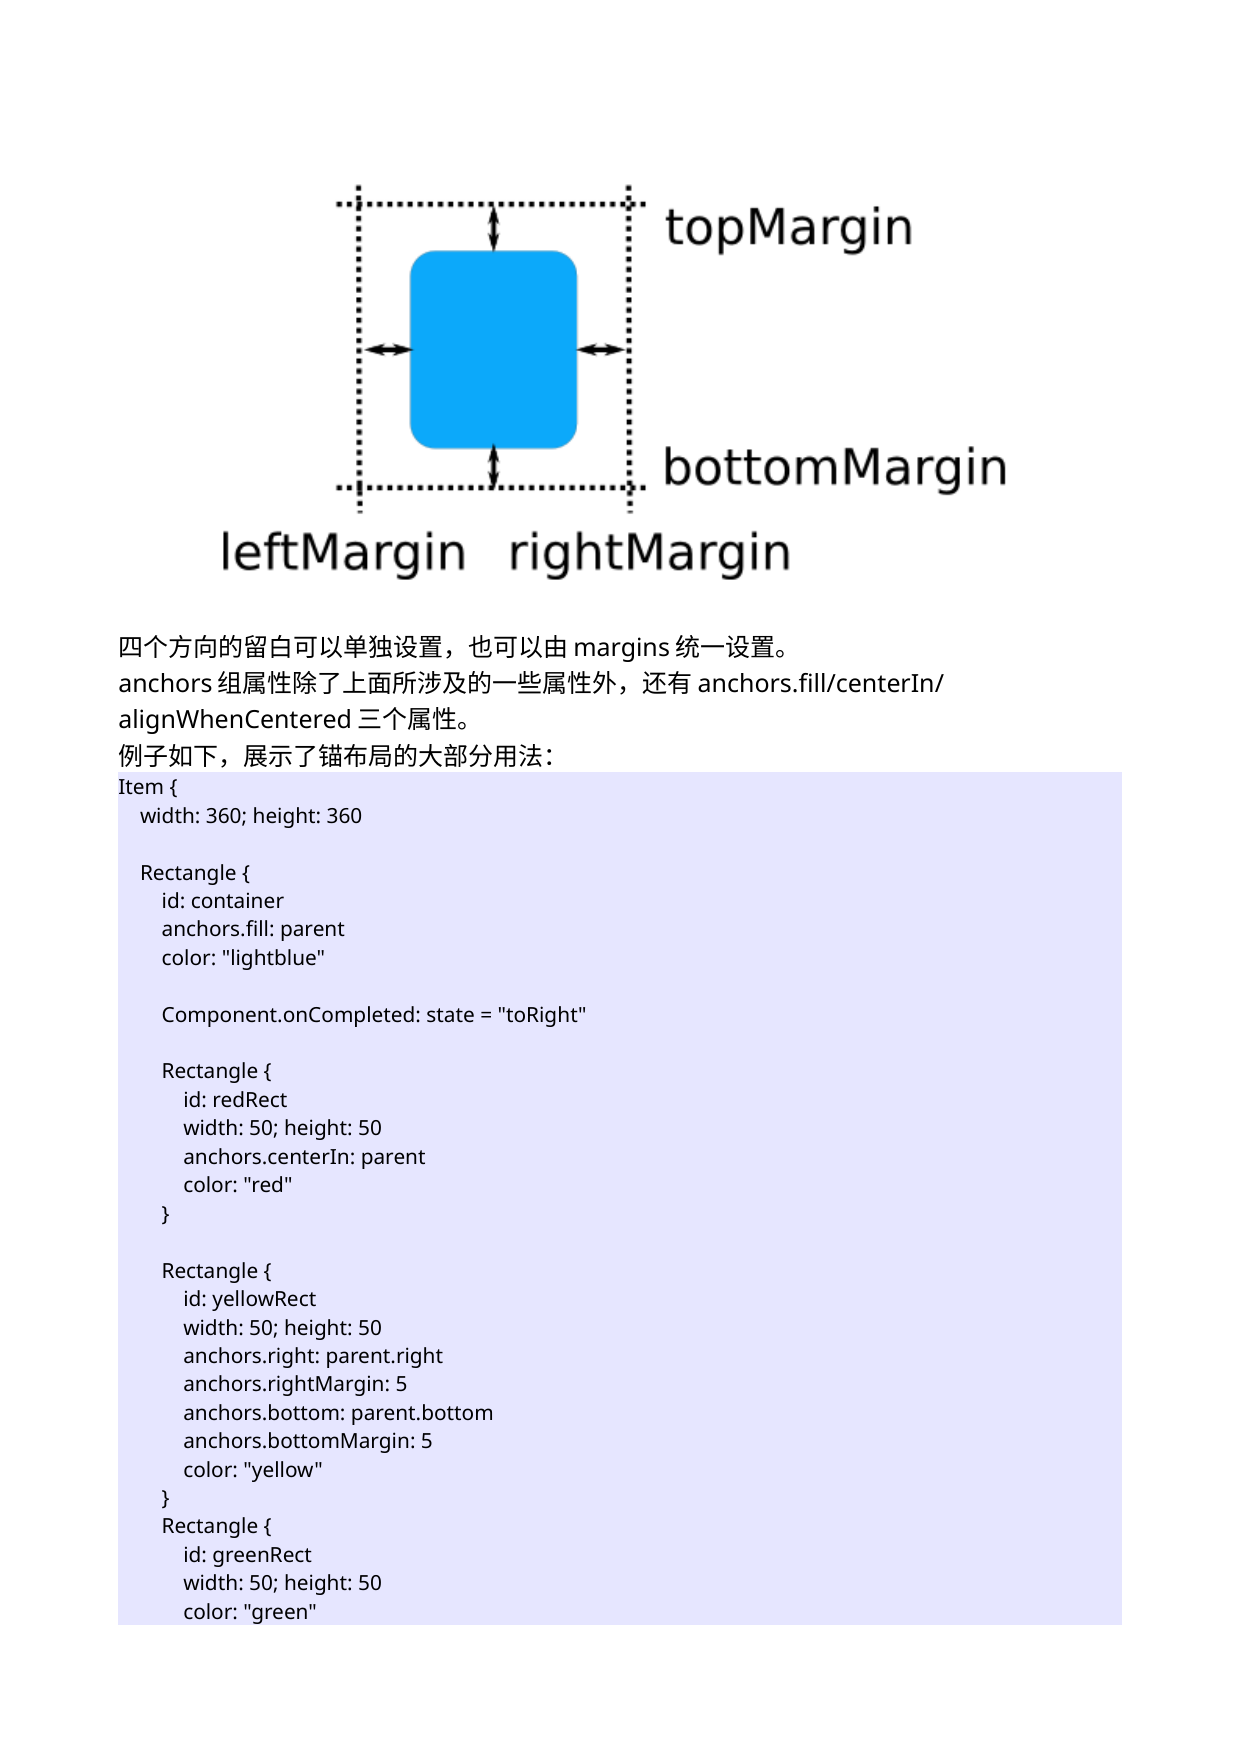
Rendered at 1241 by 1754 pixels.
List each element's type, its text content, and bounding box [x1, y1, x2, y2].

text anchors组属性除了上面所涉及的一些属性外，还有anchors.fill/centerIn/ [118, 663, 1122, 700]
text Rectangle { [118, 1057, 1122, 1085]
text Component.onCompleted: state = "toRight" [118, 1000, 1122, 1028]
text color: "green" [118, 1597, 1122, 1625]
text } [118, 1483, 1122, 1512]
text Rectangle { [118, 858, 1122, 886]
text anchors.bottom: parent.bottom [118, 1398, 1122, 1426]
text alignWhenCentered三个属性。 [118, 700, 1122, 736]
text anchors.centerIn: parent [118, 1142, 1122, 1170]
text 四个方向的留白可以单独设置，也可以由margins统一设置。 [118, 627, 1122, 663]
text color: "red" [118, 1170, 1122, 1199]
text id: redRect [118, 1085, 1122, 1113]
text } [118, 1199, 1122, 1227]
text Item { [118, 772, 1122, 801]
text anchors.rightMargin: 5 [118, 1369, 1122, 1398]
text width: 50; height: 50 [118, 1313, 1122, 1341]
picture [144, 166, 1096, 594]
text anchors.fill: parent [118, 914, 1122, 943]
text id: yellowRect [118, 1284, 1122, 1313]
text id: container [118, 886, 1122, 914]
text anchors.bottomMargin: 5 [118, 1426, 1122, 1455]
text color: "lightblue" [118, 943, 1122, 971]
text Rectangle { [118, 1256, 1122, 1284]
text color: "yellow" [118, 1455, 1122, 1483]
text width: 360; height: 360 [118, 801, 1122, 829]
text Rectangle { [118, 1512, 1122, 1540]
text id: greenRect [118, 1540, 1122, 1568]
text anchors.right: parent.right [118, 1341, 1122, 1369]
text width: 50; height: 50 [118, 1568, 1122, 1597]
text 例子如下，展示了锚布局的大部分用法： [118, 736, 1122, 772]
text width: 50; height: 50 [118, 1113, 1122, 1142]
